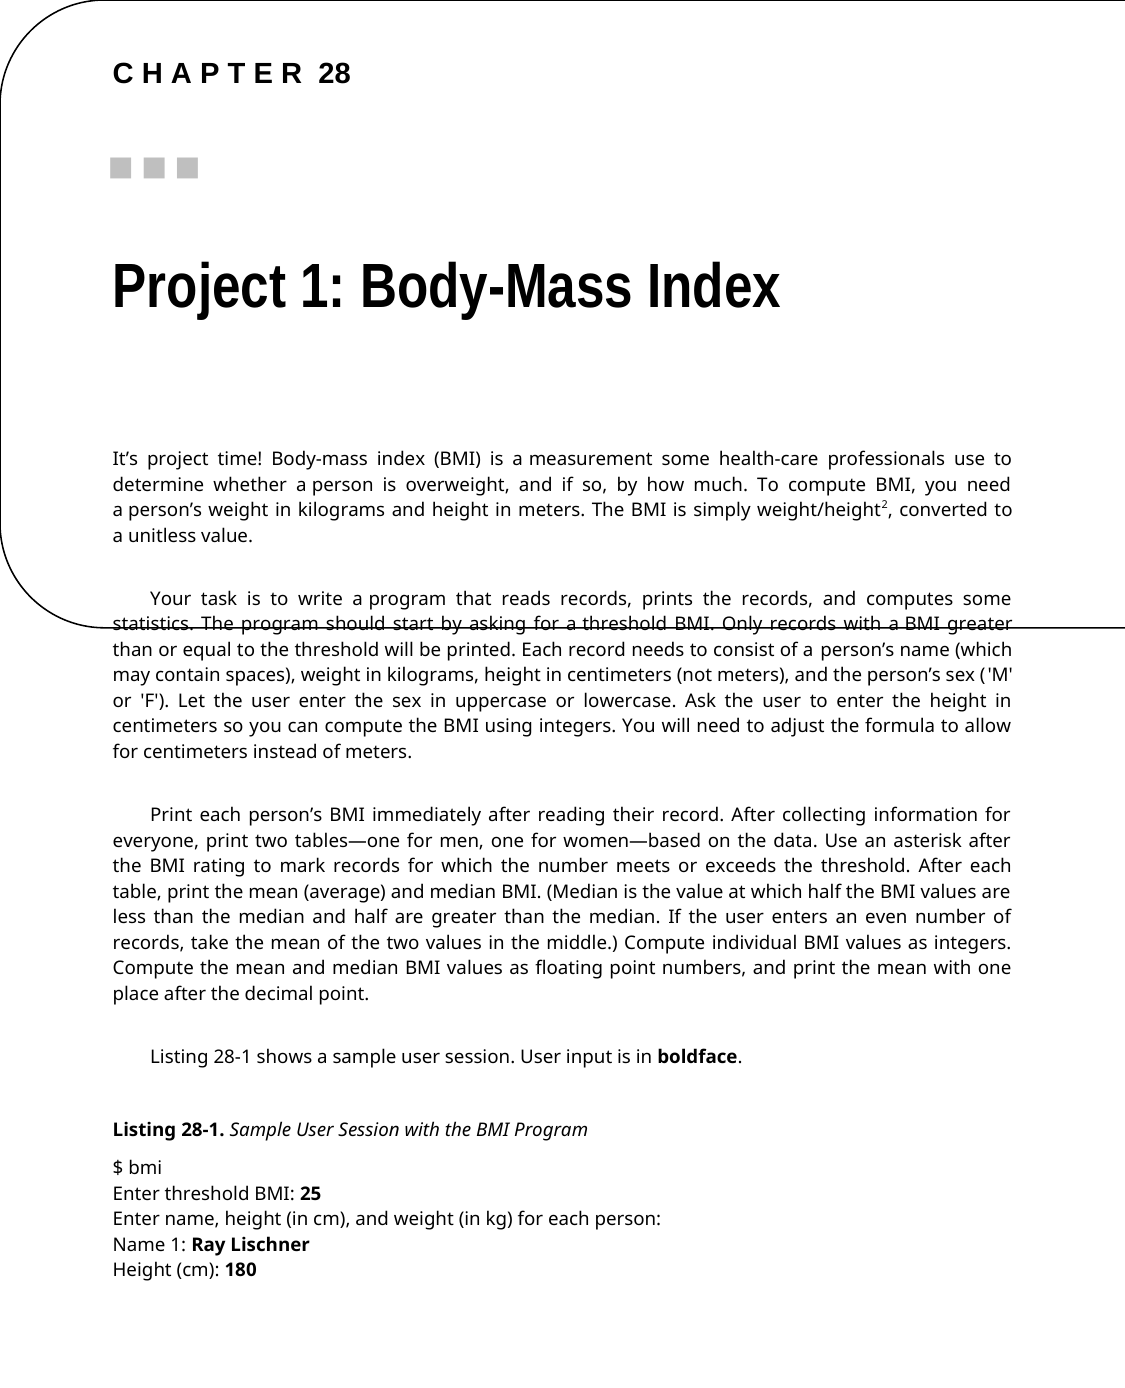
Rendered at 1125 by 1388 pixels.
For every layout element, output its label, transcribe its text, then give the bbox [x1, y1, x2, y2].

text Listing 28-1 shows a sample user session. User input is in boldface. [112, 1043, 1012, 1068]
text Your task is to write a program that reads records, prints the records, and computes some statistics. The program should start by asking for a threshold BMI. Only records with a BMI greater than or equal to the threshold will be printed. Each record needs to consist of a person’s name (which may contain spaces), weight in kilograms, height in centimeters (not meters), and the person’s sex ('M' or 'F'). Let the user enter the sex in uppercase or lowercase. Ask the user to enter the height in centimeters so you can compute the BMI using integers. You will need to adjust the formula to allow for centimeters instead of meters. [112, 585, 1012, 627]
text Name 1: Ray Lischner [112, 1231, 1012, 1257]
text Enter name, height (in cm), and weight (in kg) for each person: [112, 1206, 1012, 1231]
text $ bmi [112, 1154, 1012, 1180]
title Project 1: Body-Mass Index [112, 249, 1012, 321]
text Enter threshold BMI: 25 [112, 1180, 1012, 1206]
text Print each person’s BMI immediately after reading their record. After collecting information for everyone, print two tables—one for men, one for women—based on the data. Use an asterisk after the BMI rating to mark records for which the number meets or exceeds the threshold. After each table, print the mean (average) and median BMI. (Median is the value at which half the BMI values are less than the median and half are greater than the median. If the user enters an even number of records, take the mean of the two values in the middle.) Compute individual BMI values as integers. Compute the mean and median BMI values as floating point numbers, and print the mean with one place after the decimal point. [112, 801, 1012, 1006]
text It’s project time! Body-mass index (BMI) is a measurement some health-care professionals use to determine whether a person is overweight, and if so, by how much. To compute BMI, you need a person’s weight in kilograms and height in meters. The BMI is simply weight/height2, converted to a unitless value. [112, 446, 1012, 548]
text Your task is to write a program that reads records, prints the records, and computes some statistics. The program should start by asking for a threshold BMI. Only records with a BMI greater than or equal to the threshold will be printed. Each record needs to consist of a person’s name (which may contain spaces), weight in kilograms, height in centimeters (not meters), and the person’s sex ('M' or 'F'). Let the user enter the sex in uppercase or lowercase. Ask the user to enter the height in centimeters so you can compute the BMI using integers. You will need to adjust the formula to allow for centimeters instead of meters. [112, 629, 1012, 764]
text Height (cm): 180 [112, 1257, 1012, 1282]
text Listing 28-1. Sample User Session with the BMI Program [112, 1116, 1012, 1142]
